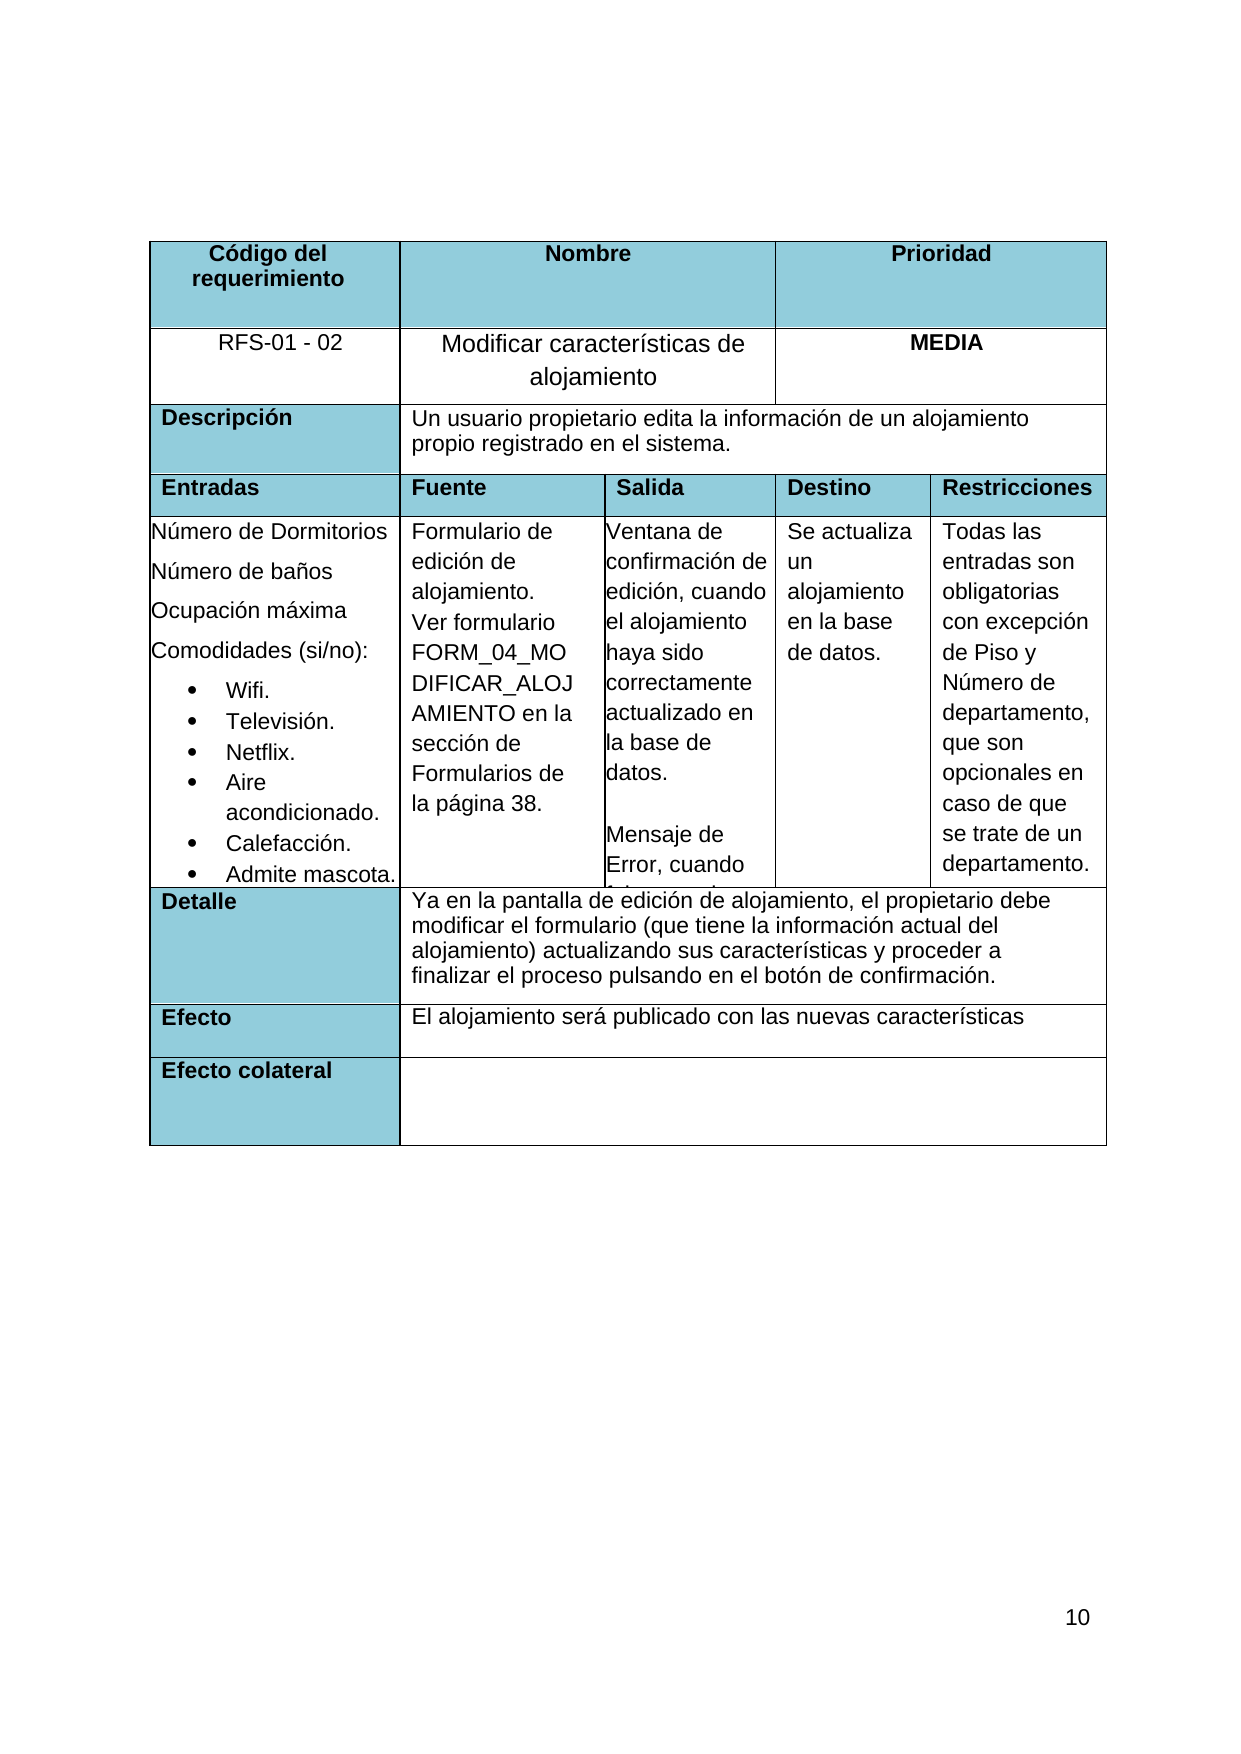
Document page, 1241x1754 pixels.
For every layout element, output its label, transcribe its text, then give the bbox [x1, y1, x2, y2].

table_cell Efecto colateral [151, 1058, 399, 1145]
table_cell Descripción [151, 405, 399, 473]
table_cell Fuente [401, 475, 604, 516]
table_cell Se actualiza un alojamiento en la base de datos. [776, 517, 930, 887]
table_header Código del requerimiento [151, 242, 399, 327]
table_cell Detalle [151, 888, 399, 1003]
table_cell Todas las entradas son obligatorias con excepción de Piso y Número de departamento, que son opcionales en caso de que se trate de un departamento. La cantidad mínima de fotos es 3 y máxima es 20. [931, 517, 1106, 887]
table_cell MEDIA [776, 329, 1106, 404]
table_cell Efecto [151, 1005, 399, 1057]
table_cell Destino [776, 475, 930, 516]
table_cell Modificar características de alojamiento [401, 329, 775, 404]
table_cell El alojamiento será publicado con las nuevas características [401, 1005, 1106, 1057]
table_cell Un usuario propietario edita la información de un alojamiento propio registrado en el sistema. [401, 405, 1106, 473]
table_cell Entradas [151, 475, 399, 516]
table_header Nombre [401, 242, 775, 327]
table_cell Restricciones [931, 475, 1106, 516]
table_cell Formulario de edición de alojamiento. Ver formulario FORM_04_MODIFICAR_ALOJAMIENTO en la sección de Formularios de la página 38. [401, 517, 604, 887]
table_cell Salida [606, 475, 775, 516]
table_cell Ya en la pantalla de edición de alojamiento, el propietario debe modificar el formulario (que tiene la información actual del alojamiento) actualizando sus características y proceder a finalizar el proceso pulsando en el botón de confirmación. [401, 888, 1106, 1003]
table_cell [401, 1058, 1106, 1145]
table_cell Ventana de confirmación de edición, cuando el alojamiento haya sido correctamente actualizado en la base de datos. Mensaje de Error, cuando falte completar algún campo o el sistema no haya podido completar la actualización en la base de datos. [606, 517, 775, 887]
table_header Prioridad [776, 242, 1106, 327]
table_cell Número de Dormitorios Número de baños Ocupación máxima Comodidades (si/no): Wifi. Televisión. Netflix. Aire acondicionado. Calefacción. Admite mascota. Pileta. Jacuzzi. Cochera. Servicio de limpieza. Comida a la habitación. Sábanas y toallas. Zona Turística Dirección: Calle y número Piso Número de Departamento Localidad Provincia País Fotos del Alojamiento Precio [151, 517, 399, 887]
table_cell RFS-01 - 02 [151, 329, 399, 404]
